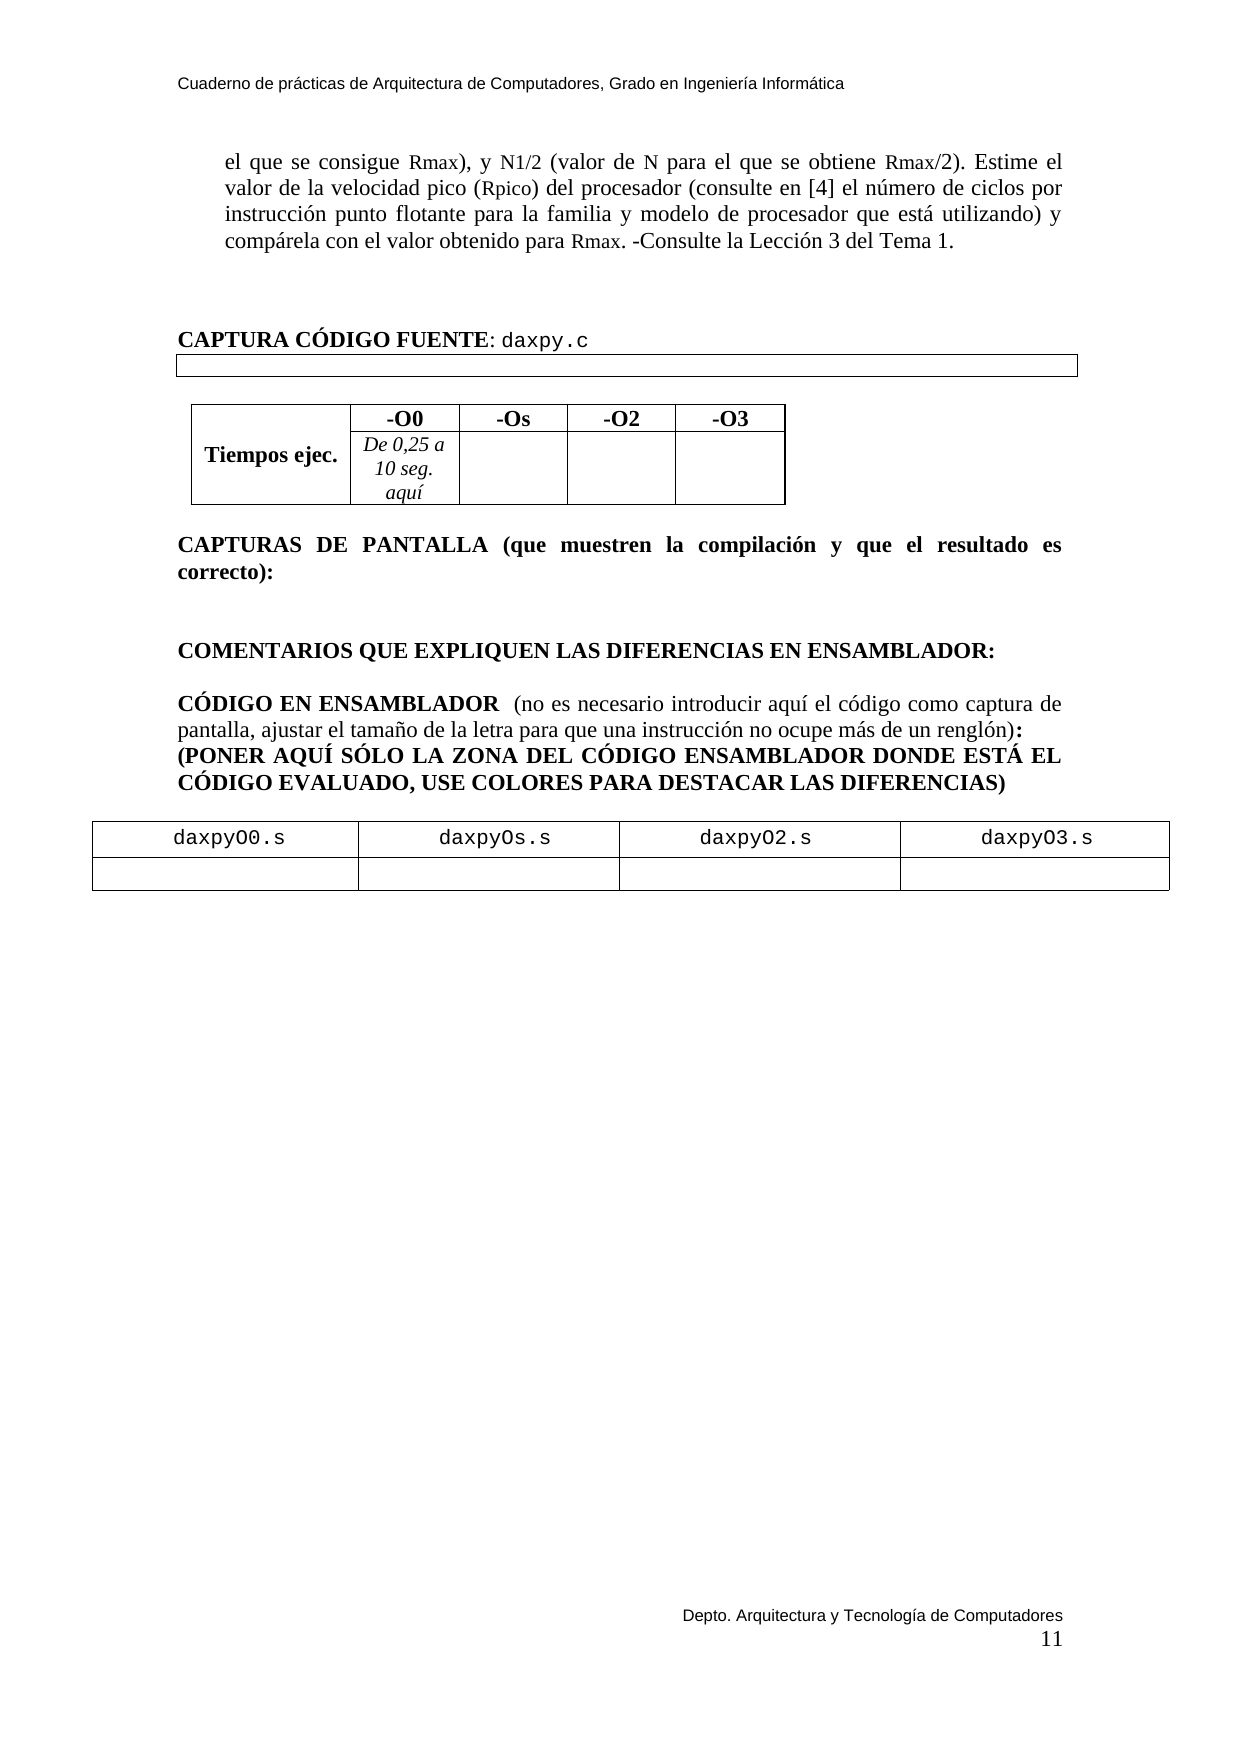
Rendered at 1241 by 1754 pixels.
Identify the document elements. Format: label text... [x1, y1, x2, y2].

table_cell [93, 858, 358, 889]
table_cell [460, 432, 567, 504]
table_header daxpyO0.s [93, 822, 358, 857]
text (PONER AQUÍ SÓLO LA ZONA DEL CÓDIGO ENSAMBLADOR DONDE ESTÁ EL CÓDIGO EVALUADO, USE COLORES PARA DESTACAR LAS DIFERENCIAS) [177, 742, 1063, 795]
table_header [177, 355, 1077, 376]
table_header daxpyOs.s [359, 822, 619, 857]
text CAPTURAS DE PANTALLA (que muestren la compilación y que el resultado es correcto): [177, 532, 1063, 584]
table_cell De 0,25 a 10 seg. aquí [351, 432, 459, 504]
list el que se consigue Rmax), y N1/2 (valor de N para el que se obtiene Rmax/2). Estime el valor de la velocidad pico (Rpico) del procesador (consulte en [4] el número de ciclos por instrucción punto flotante para la familia y modelo de procesador que está utilizando) y compárela con el valor obtenido para Rmax. -Consulte la Lección 3 del Tema 1. [224, 148, 1063, 253]
table_header -Os [460, 405, 567, 431]
text COMENTARIOS QUE EXPLIQUEN LAS DIFERENCIAS EN ENSAMBLADOR: [177, 637, 1063, 663]
text CÓDIGO EN ENSAMBLADOR (no es necesario introducir aquí el código como captura de pantalla, ajustar el tamaño de la letra para que una instrucción no ocupe más de un renglón): [177, 690, 1063, 742]
table_cell [676, 432, 784, 504]
table_header daxpyO2.s [620, 822, 900, 857]
table_header -O2 [568, 405, 675, 431]
table_header -O3 [676, 405, 784, 431]
table_cell [359, 858, 619, 889]
table_cell [568, 432, 675, 504]
table_header -O0 [351, 405, 459, 431]
text CAPTURA CÓDIGO FUENTE: daxpy.c [177, 326, 1063, 354]
table_header Tiempos ejec. [192, 405, 350, 504]
table_cell [620, 858, 900, 889]
table_cell [901, 858, 1169, 889]
table_header daxpyO3.s [901, 822, 1169, 857]
